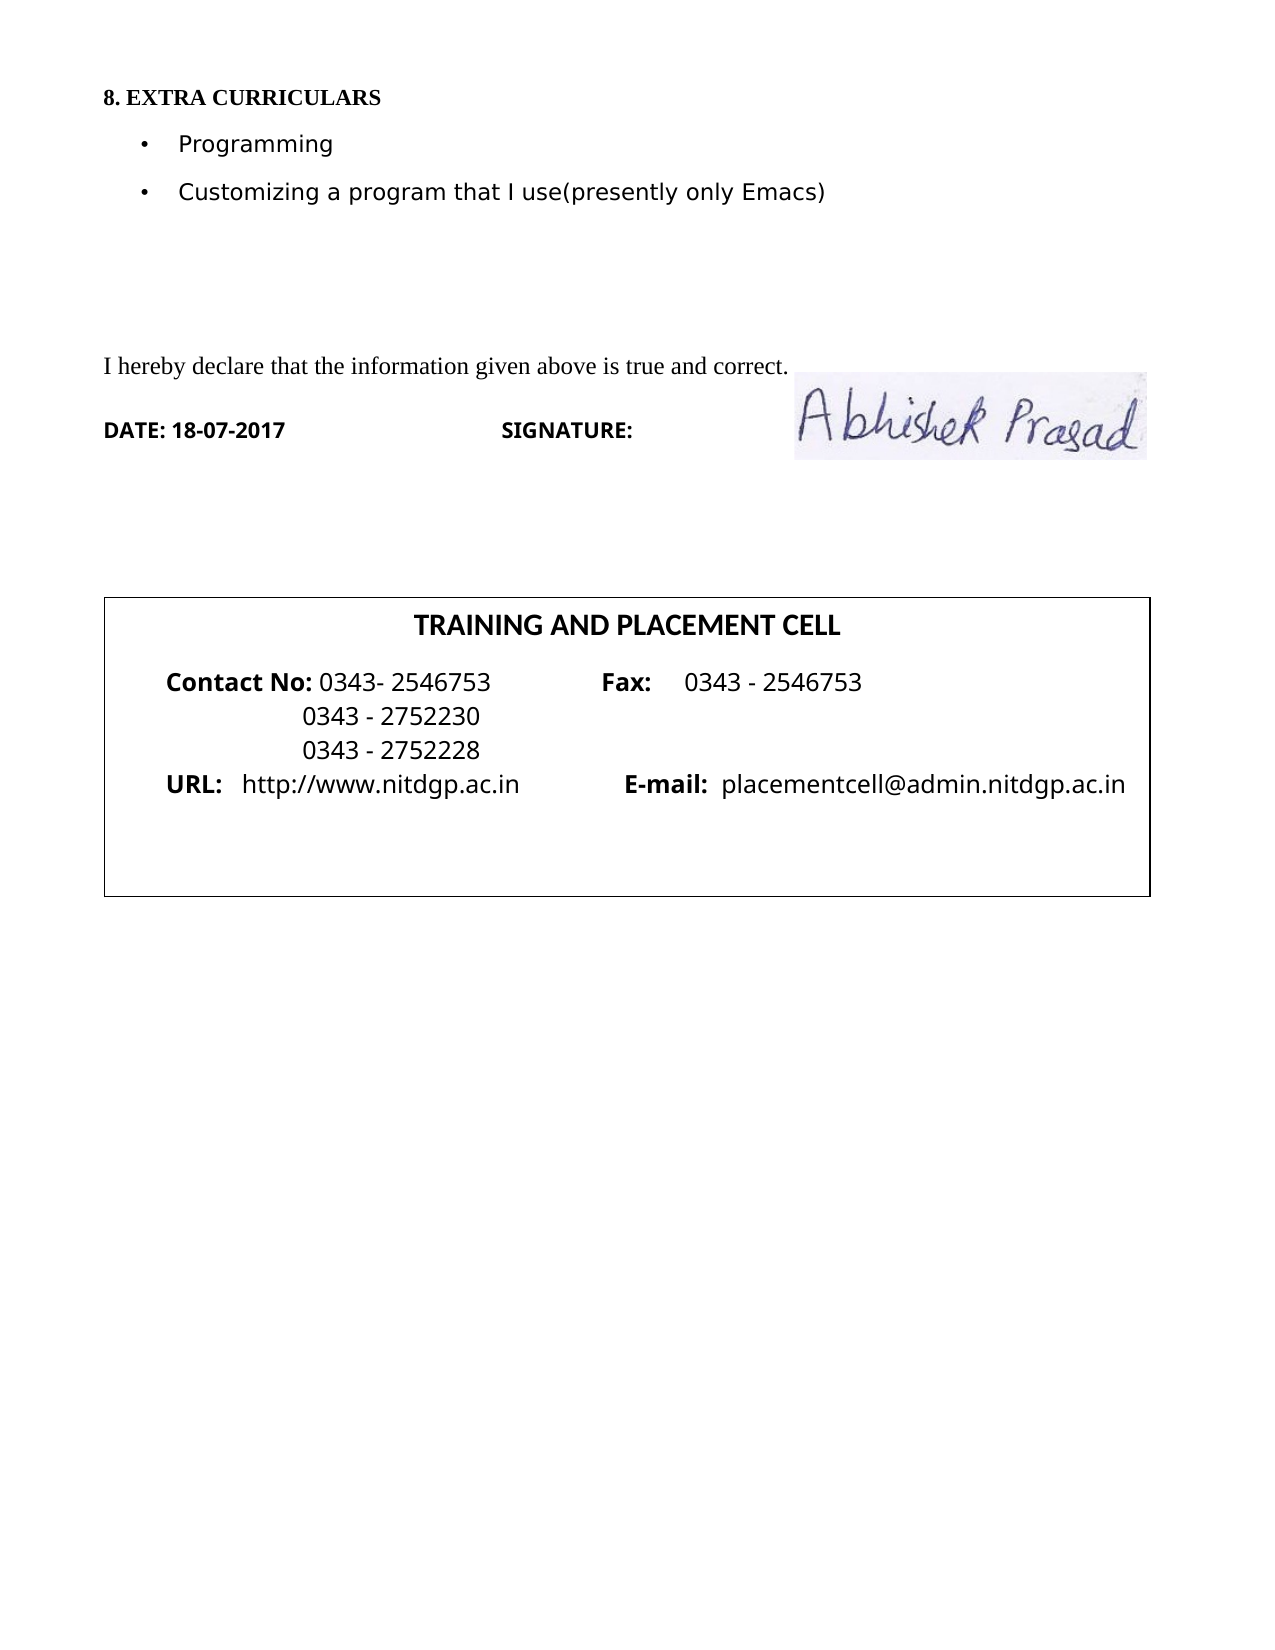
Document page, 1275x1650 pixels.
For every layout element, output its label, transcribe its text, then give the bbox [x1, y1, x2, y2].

text 0343 - 2752228 [120, 733, 1134, 767]
list Customizing a program that I use(presently only Emacs) [141, 179, 1191, 206]
text Contact No: 0343- 2546753 Fax: 0343 - 2546753 [120, 664, 1134, 698]
text 0343 - 2752230 [120, 698, 1134, 733]
list Programming [141, 132, 1191, 158]
text URL: http://www.nitdgp.ac.in E-mail: placementcell@admin.nitdgp.ac.in [120, 767, 1134, 801]
text [1147, 415, 1185, 444]
text DATE: 18-07-2017 SIGNATURE: [103, 415, 794, 444]
text TRAINING AND PLACEMENT CELL [120, 606, 1134, 644]
picture [794, 372, 1147, 460]
text I hereby declare that the information given above is true and correct. [103, 351, 1185, 379]
text 8. EXTRA CURRICULARS [103, 84, 1191, 111]
